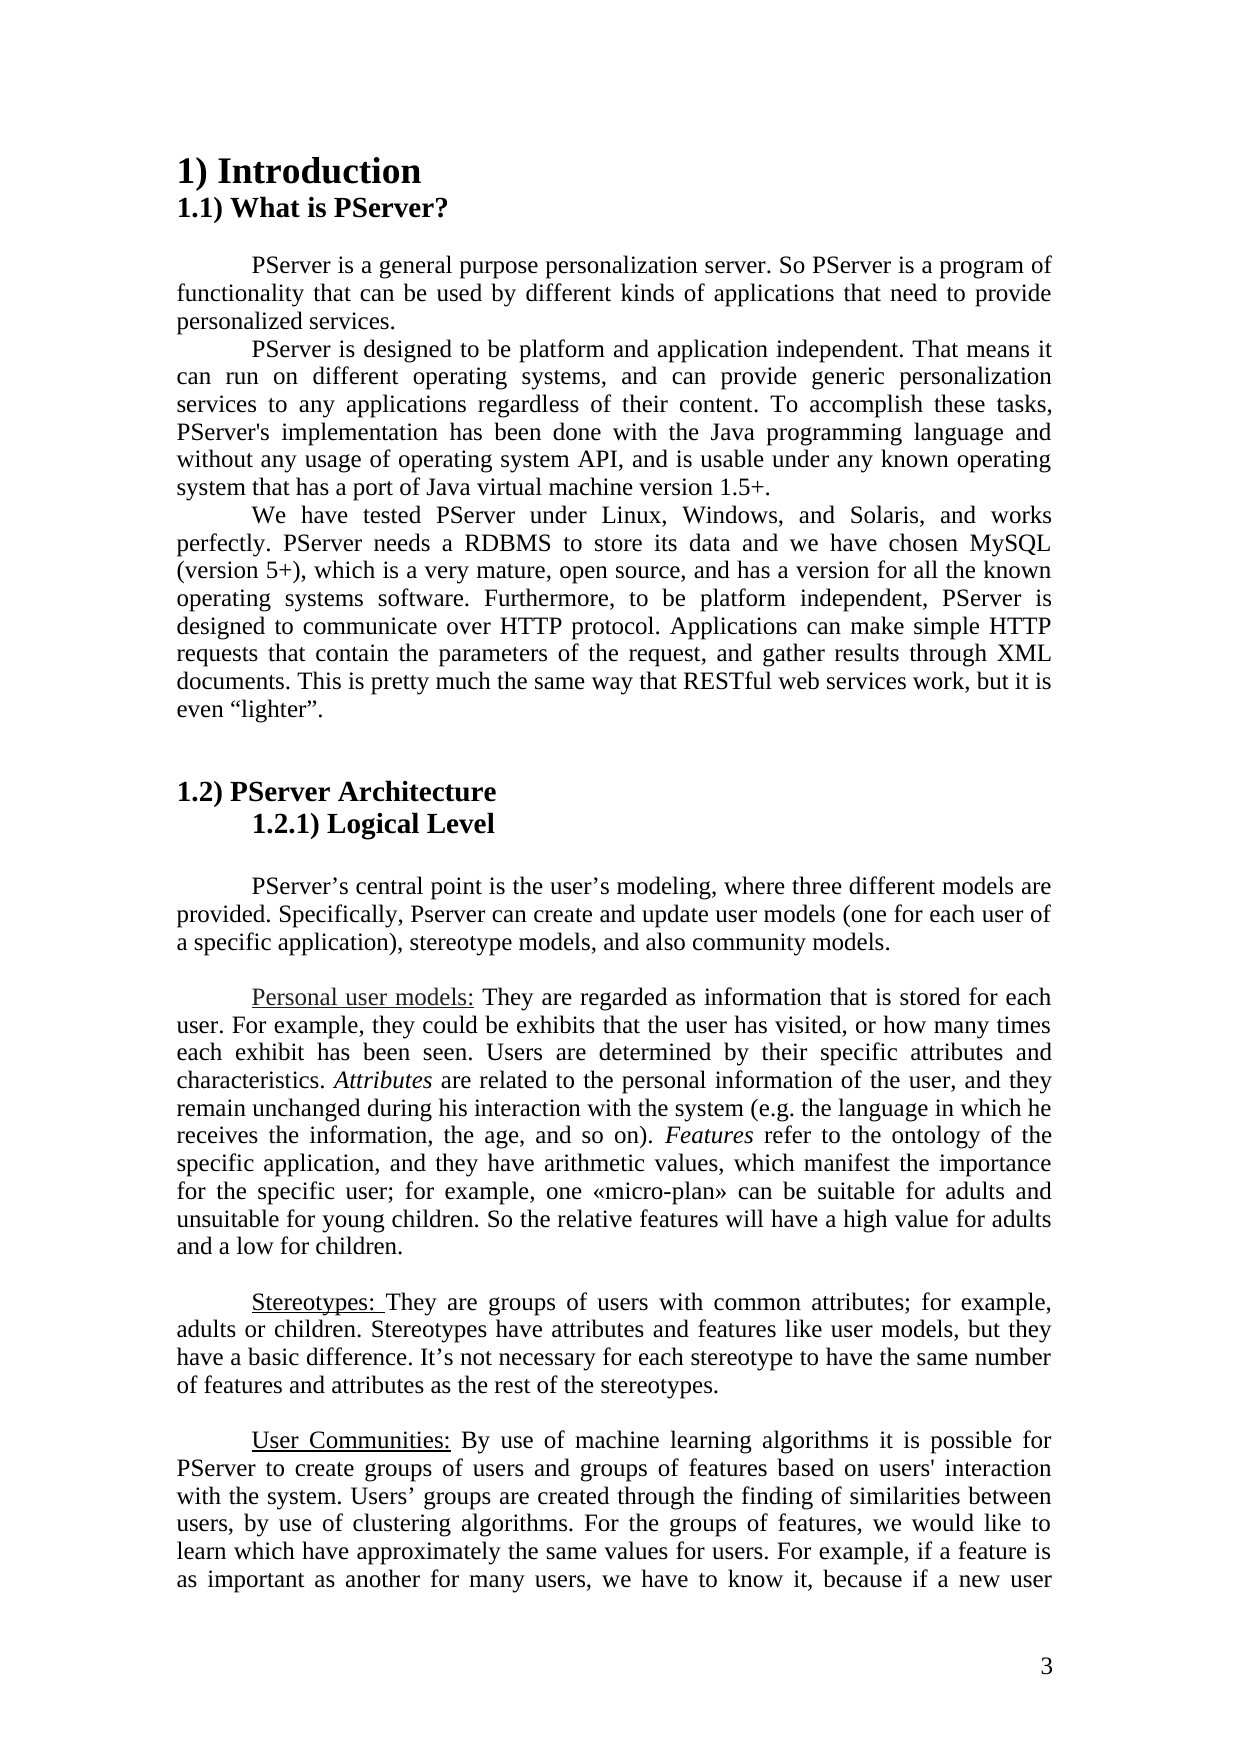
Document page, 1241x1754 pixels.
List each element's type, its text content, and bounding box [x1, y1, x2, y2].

text Stereotypes: They are groups of users with common attributes; for example, adults or children. Stereotypes have attributes and features like user models, but they have a basic difference. It’s not necessary for each stereotype to have the same number of features and attributes as the rest of the stereotypes. [176, 1288, 1053, 1399]
text 1) Introduction [176, 150, 1053, 192]
text User Communities: By use of machine learning algorithms it is possible for PServer to create groups of users and groups of features based on users' interaction with the system. Users’ groups are created through the finding of similarities between users, by use of clustering algorithms. For the groups of features, we would like to learn which have approximately the same values for users. For example, if a feature is as important as another for many users, we have to know it, because if a new user [176, 1426, 1053, 1593]
text PServer is a general purpose personalization server. So PServer is a program of functionality that can be used by different kinds of applications that need to provide personalized services. [176, 252, 1053, 335]
text PServer is designed to be platform and application independent. That means it can run on different operating systems, and can provide generic personalization services to any applications regardless of their content. To accomplish these tasks, PServer's implementation has been done with the Java programming language and without any usage of operating system API, and is usable under any known operating system that has a port of Java virtual machine version 1.5+. [176, 335, 1053, 501]
text 1.2) PServer Architecture [177, 775, 1053, 808]
text Personal user models: They are regarded as information that is stored for each user. For example, they could be exhibits that the user has visited, or how many times each exhibit has been seen. Users are determined by their specific attributes and characteristics. Attributes are related to the personal information of the user, and they remain unchanged during his interaction with the system (e.g. the language in which he receives the information, the age, and so on). Features refer to the ontology of the specific application, and they have arithmetic values, which manifest the importance for the specific user; for example, one «micro-plan» can be suitable for adults and unsuitable for young children. So the relative features will have a high value for adults and a low for children. [176, 983, 1053, 1260]
text We have tested PServer under Linux, Windows, and Solaris, and works perfectly. PServer needs a RDBMS to store its data and we have chosen MySQL (version 5+), which is a very mature, open source, and has a version for all the known operating systems software. Furthermore, to be platform independent, PServer is designed to communicate over HTTP protocol. Applications can make simple HTTP requests that contain the parameters of the request, and gather results through XML documents. This is pretty much the same way that RESTful web services work, but it is even “lighter”. [176, 501, 1053, 723]
text 1.2.1) Logical Level [252, 808, 1053, 840]
text PServer’s central point is the user’s modeling, where three different models are provided. Specifically, Pserver can create and update user models (one for each user of a specific application), stereotype models, and also community models. [176, 872, 1053, 955]
text 1.1) What is PServer? [177, 192, 1053, 224]
